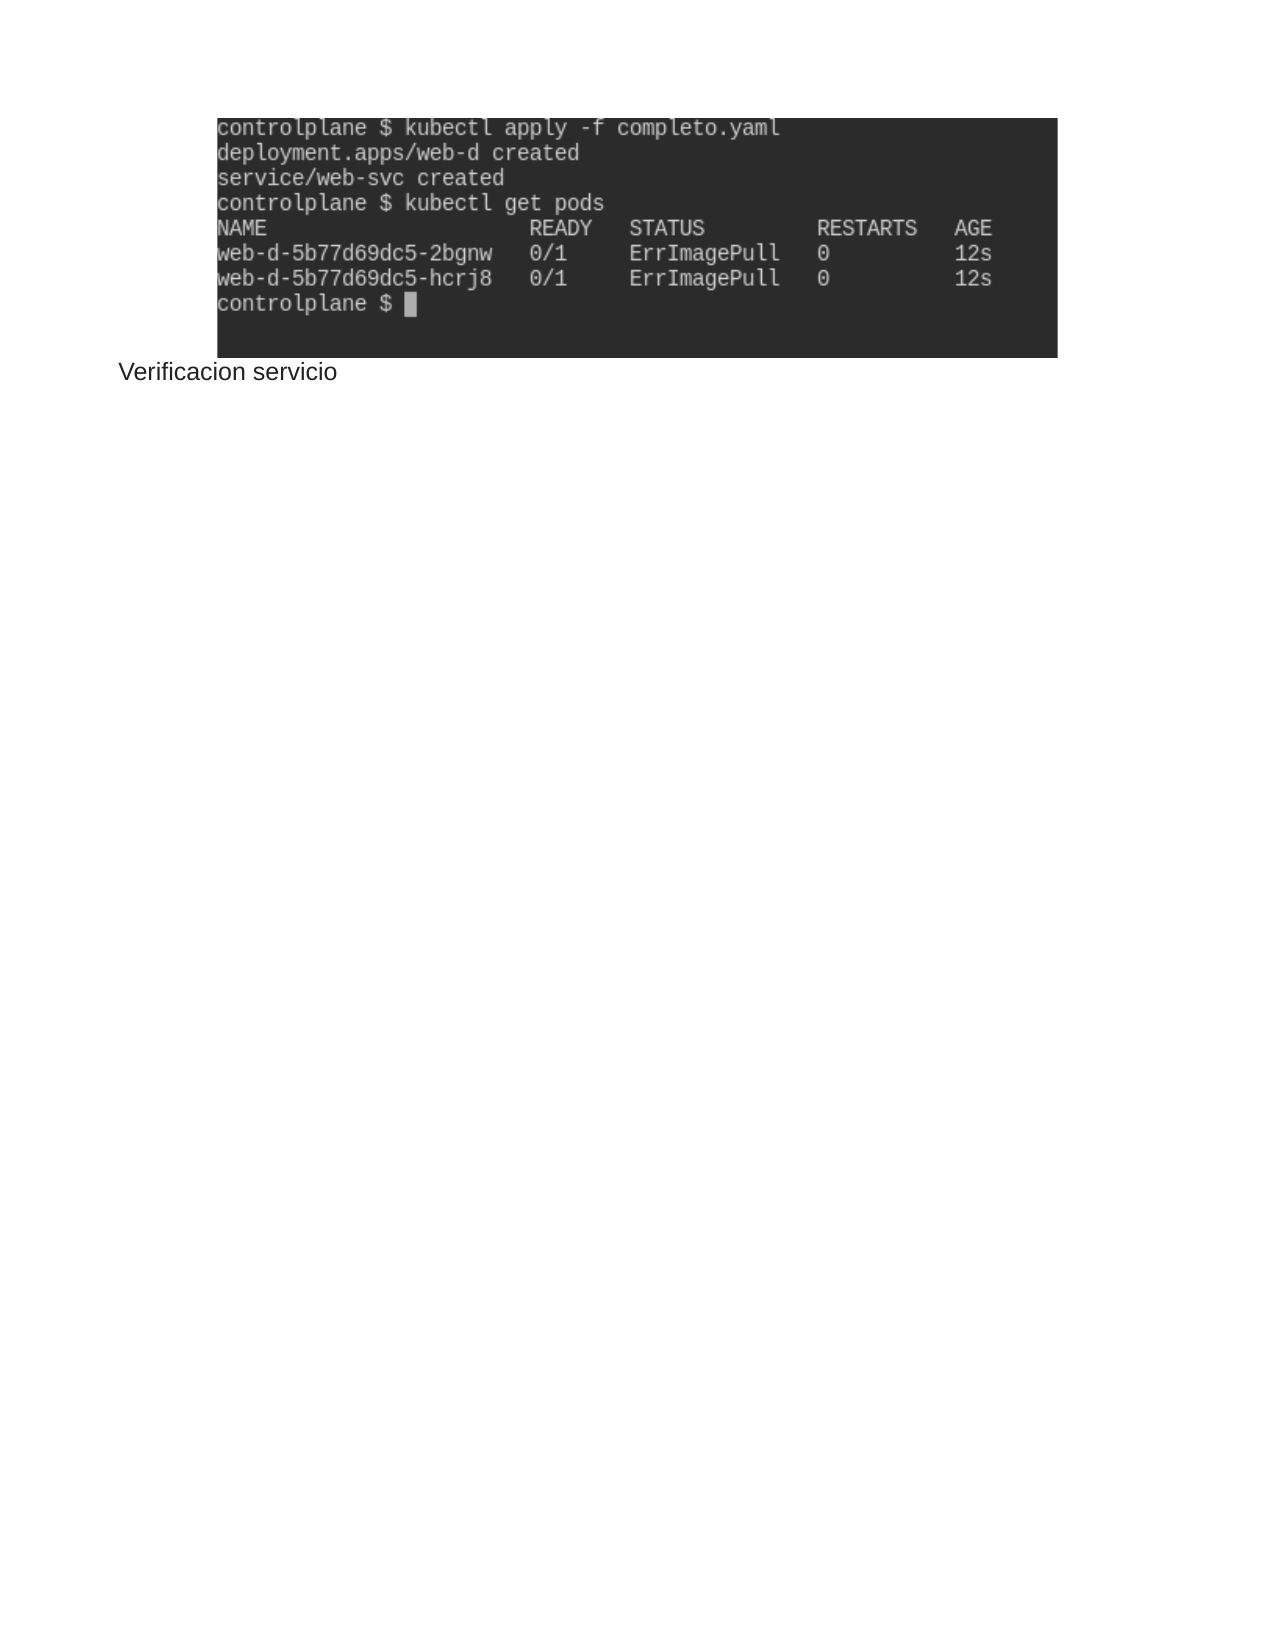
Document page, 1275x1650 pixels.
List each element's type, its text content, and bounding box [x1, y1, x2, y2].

text Verificacion servicio [118, 118, 1157, 386]
picture [217, 118, 1058, 358]
